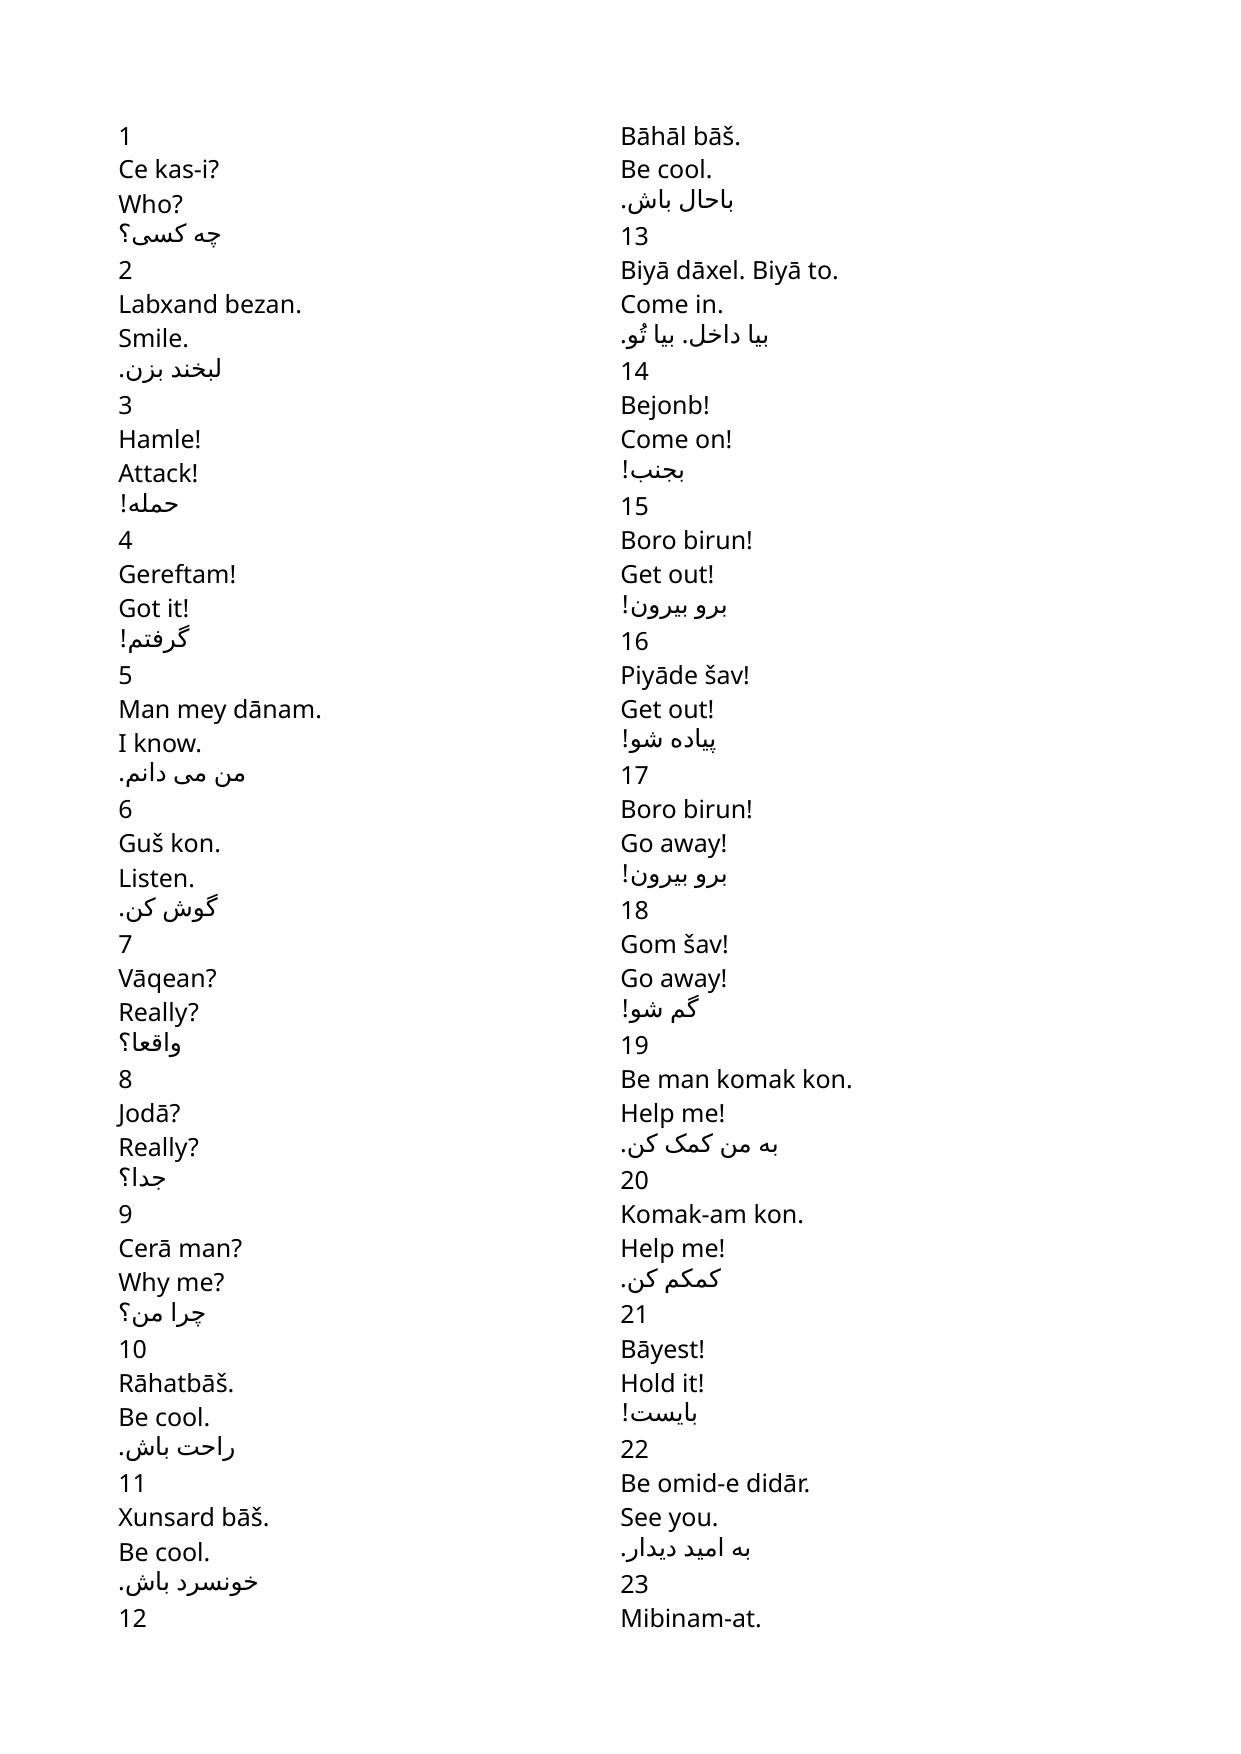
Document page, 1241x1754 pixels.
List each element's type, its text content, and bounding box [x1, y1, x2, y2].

text Bāyest! [620, 1331, 1122, 1365]
text 15 [620, 488, 1122, 522]
text I know. [118, 725, 620, 759]
text 16 [620, 623, 1122, 657]
text Really? [118, 995, 620, 1029]
text Boro birun! [620, 522, 1122, 557]
text 22 [620, 1432, 1122, 1466]
text Be omid-e didār. [620, 1466, 1122, 1500]
text برو بیرون! [620, 860, 1122, 893]
text Biyā dāxel. Biyā to. [620, 253, 1122, 287]
text حمله! [118, 490, 620, 522]
text 6 [118, 792, 620, 826]
text Get out! [620, 557, 1122, 591]
text Go away! [620, 826, 1122, 860]
text واقعا؟ [118, 1029, 620, 1062]
text 1 Ce kas-i? [118, 118, 620, 186]
text گم شو! [620, 995, 1122, 1028]
text Smile. [118, 321, 620, 355]
text 20 [620, 1162, 1122, 1196]
text راحت باش. [118, 1433, 620, 1466]
text 11 [118, 1466, 620, 1500]
text برو بیرون! [620, 591, 1122, 623]
text چه کسی؟ [118, 220, 620, 253]
text چرا من؟ [118, 1299, 620, 1331]
text Vāqean? [118, 961, 620, 995]
text Komak-am kon. [620, 1196, 1122, 1231]
text جدا؟ [118, 1164, 620, 1196]
text خونسرد باش. [118, 1568, 620, 1601]
text See you. [620, 1500, 1122, 1534]
text 14 [620, 354, 1122, 388]
text Come on! [620, 422, 1122, 456]
text گوش کن. [118, 894, 620, 927]
text 4 [118, 522, 620, 557]
text Attack! [118, 456, 620, 490]
text بجنب! [620, 456, 1122, 488]
text 8 [118, 1062, 620, 1096]
text 3 [118, 388, 620, 422]
text Guš kon. [118, 826, 620, 860]
text Come in. [620, 287, 1122, 321]
text Hold it! [620, 1365, 1122, 1399]
text Piyāde šav! [620, 657, 1122, 691]
text Get out! [620, 691, 1122, 725]
text 19 [620, 1028, 1122, 1062]
text من می دانم. [118, 759, 620, 792]
text به من کمک کن. [620, 1130, 1122, 1162]
text 9 [118, 1196, 620, 1231]
text 13 [620, 219, 1122, 253]
text 2 [118, 253, 620, 287]
text Rāhatbāš. [118, 1365, 620, 1399]
text Xunsard bāš. [118, 1500, 620, 1534]
text Listen. [118, 860, 620, 894]
text کمکم کن. [620, 1264, 1122, 1297]
text 12 [118, 1601, 620, 1635]
text 5 [118, 657, 620, 691]
text گرفتم! [118, 625, 620, 657]
text Hamle! [118, 422, 620, 456]
text Help me! [620, 1096, 1122, 1130]
text Be cool. [118, 1534, 620, 1568]
text Be man komak kon. [620, 1062, 1122, 1096]
text 10 [118, 1331, 620, 1365]
text Be cool. [620, 152, 1122, 186]
text Mi‌binam-at. [620, 1601, 1122, 1635]
text Got it! [118, 591, 620, 625]
text Labxand bezan. [118, 287, 620, 321]
text Who? [118, 186, 620, 220]
text Man mey dānam. [118, 691, 620, 725]
text Really? [118, 1130, 620, 1164]
text به امید دیدار. [620, 1534, 1122, 1567]
text Boro birun! [620, 792, 1122, 826]
text Bāhāl bāš. [620, 118, 1122, 152]
text Gereftam! [118, 557, 620, 591]
text 21 [620, 1297, 1122, 1331]
text 7 [118, 927, 620, 961]
text بیا داخل. بیا تُو. [620, 321, 1122, 354]
text Bejonb! [620, 388, 1122, 422]
text 23 [620, 1567, 1122, 1601]
text بایست! [620, 1399, 1122, 1432]
text 18 [620, 893, 1122, 927]
text Gom šav! [620, 927, 1122, 961]
text Help me! [620, 1231, 1122, 1264]
text Be cool. [118, 1399, 620, 1433]
text لبخند بزن. [118, 355, 620, 388]
text Cerā man? [118, 1231, 620, 1264]
text باحال باش. [620, 186, 1122, 219]
text 17 [620, 758, 1122, 792]
text پیاده شو! [620, 725, 1122, 758]
text Jodā? [118, 1096, 620, 1130]
text Why me? [118, 1264, 620, 1299]
text Go away! [620, 961, 1122, 995]
